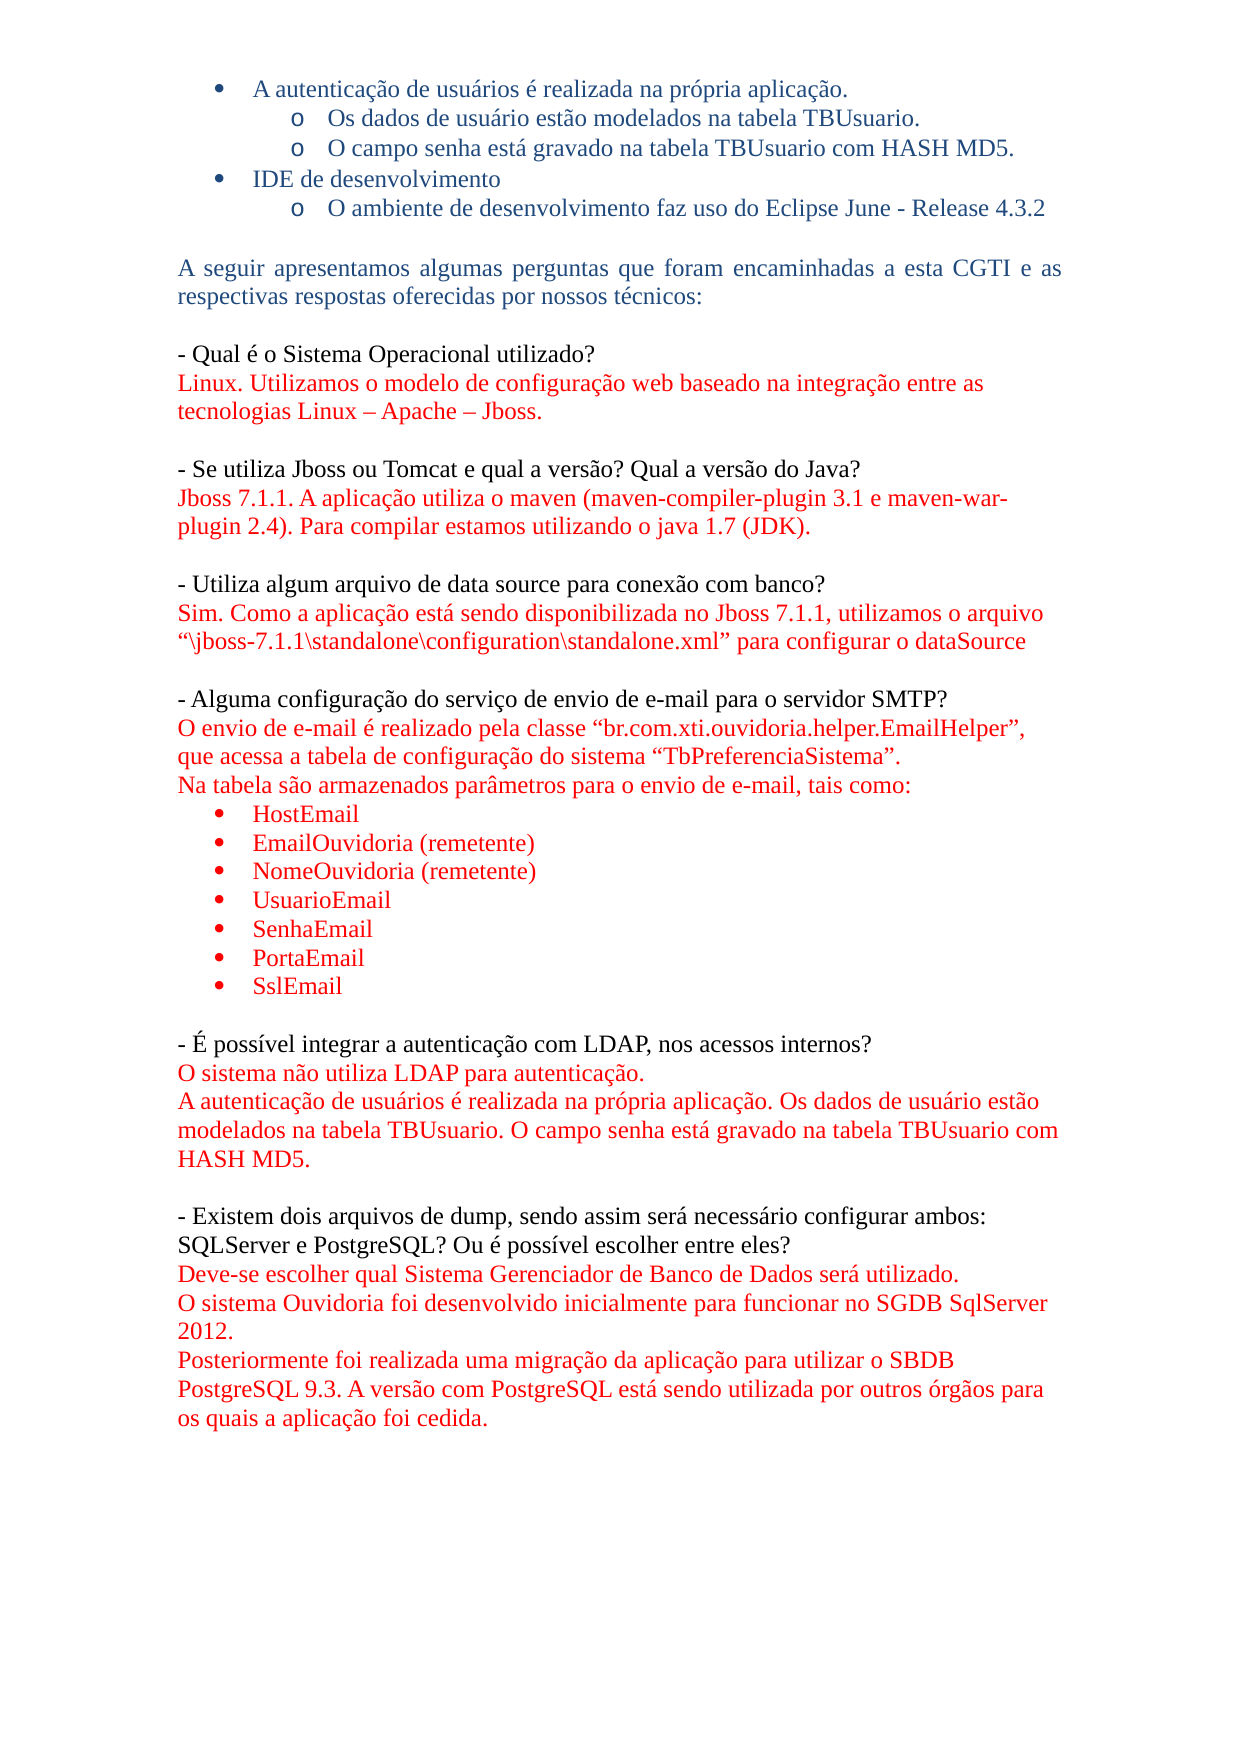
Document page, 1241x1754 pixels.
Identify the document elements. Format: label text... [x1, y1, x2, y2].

list SenhaEmail [215, 914, 1063, 943]
text - É possível integrar a autenticação com LDAP, nos acessos internos? [177, 1029, 1063, 1058]
list Os dados de usuário estão modelados na tabela TBUsuario. [290, 103, 1063, 133]
list UsuarioEmail [215, 885, 1063, 914]
list O campo senha está gravado na tabela TBUsuario com HASH MD5. [290, 133, 1063, 164]
text - Qual é o Sistema Operacional utilizado? [177, 339, 1063, 368]
text - Utiliza algum arquivo de data source para conexão com banco? [177, 569, 1063, 598]
text Deve-se escolher qual Sistema Gerenciador de Banco de Dados será utilizado. [177, 1259, 1063, 1288]
text - Se utiliza Jboss ou Tomcat e qual a versão? Qual a versão do Java? [177, 454, 1063, 483]
text - Alguma configuração do serviço de envio de e-mail para o servidor SMTP? [177, 684, 1063, 713]
list EmailOuvidoria (remetente) [215, 828, 1063, 856]
text O envio de e-mail é realizado pela classe “br.com.xti.ouvidoria.helper.EmailHelper”, que acessa a tabela de configuração do sistema “TbPreferenciaSistema”. [177, 713, 1063, 770]
text - Existem dois arquivos de dump, sendo assim será necessário configurar ambos: SQLServer e PostgreSQL? Ou é possível escolher entre eles? [177, 1201, 1063, 1259]
text Linux. Utilizamos o modelo de configuração web baseado na integração entre as tecnologias Linux – Apache – Jboss. [177, 368, 1063, 425]
text O sistema Ouvidoria foi desenvolvido inicialmente para funcionar no SGDB SqlServer 2012. [177, 1288, 1063, 1345]
list O ambiente de desenvolvimento faz uso do Eclipse June - Release 4.3.2 [290, 193, 1063, 224]
text A autenticação de usuários é realizada na própria aplicação. Os dados de usuário estão modelados na tabela TBUsuario. O campo senha está gravado na tabela TBUsuario com HASH MD5. [177, 1086, 1063, 1173]
text Sim. Como a aplicação está sendo disponibilizada no Jboss 7.1.1, utilizamos o arquivo “\jboss-7.1.1\standalone\configuration\standalone.xml” para configurar o dataSource [177, 598, 1063, 655]
text Posteriormente foi realizada uma migração da aplicação para utilizar o SBDB PostgreSQL 9.3. A versão com PostgreSQL está sendo utilizada por outros órgãos para os quais a aplicação foi cedida. [177, 1345, 1063, 1431]
list NomeOuvidoria (remetente) [215, 856, 1063, 885]
list IDE de desenvolvimento [215, 164, 1063, 193]
text Jboss 7.1.1. A aplicação utiliza o maven (maven-compiler-plugin 3.1 e maven-war-plugin 2.4). Para compilar estamos utilizando o java 1.7 (JDK). [177, 483, 1063, 540]
list A autenticação de usuários é realizada na própria aplicação. [215, 74, 1063, 103]
list SslEmail [215, 971, 1063, 1000]
list HostEmail [215, 799, 1063, 828]
list PortaEmail [215, 943, 1063, 971]
text Na tabela são armazenados parâmetros para o envio de e-mail, tais como: [177, 770, 1063, 799]
text O sistema não utiliza LDAP para autenticação. [177, 1058, 1063, 1086]
text A seguir apresentamos algumas perguntas que foram encaminhadas a esta CGTI e as respectivas respostas oferecidas por nossos técnicos: [177, 253, 1063, 310]
